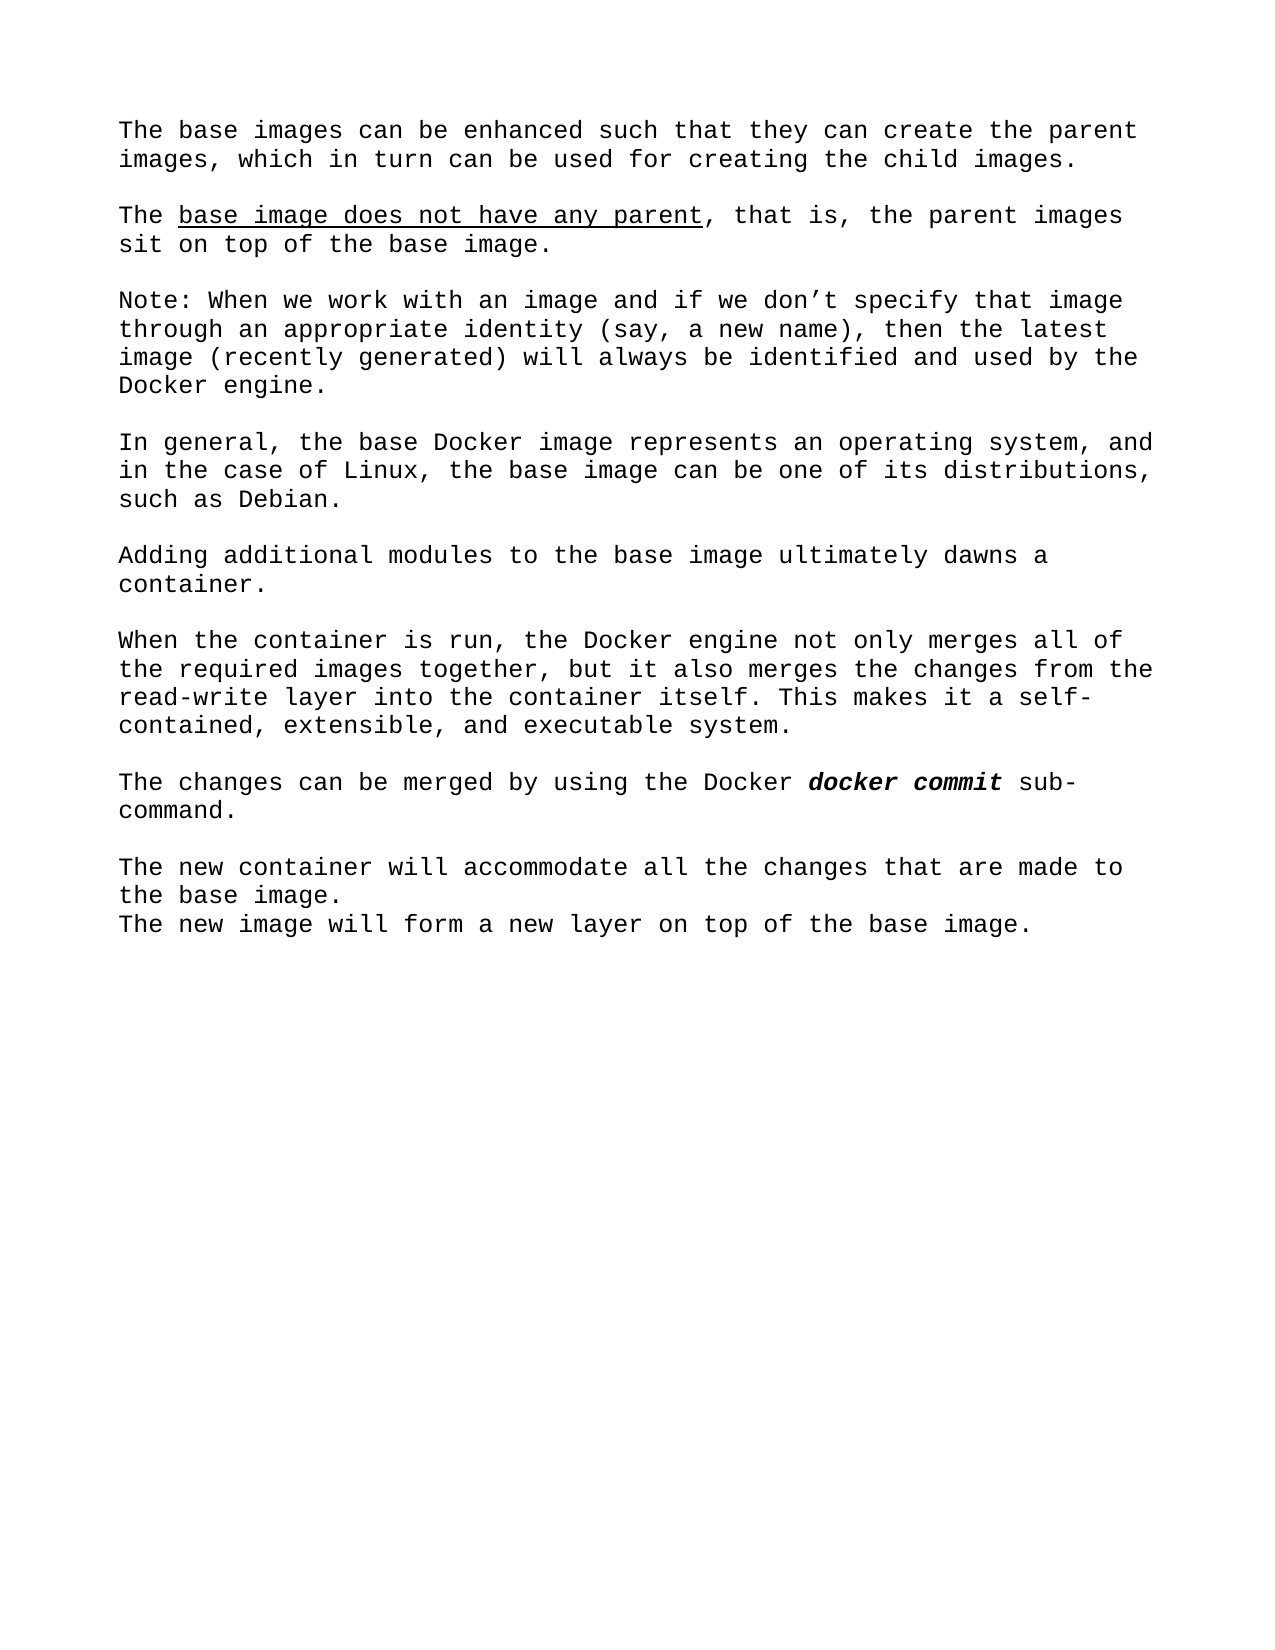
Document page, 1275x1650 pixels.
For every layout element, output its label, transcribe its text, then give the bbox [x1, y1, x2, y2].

text The base images can be enhanced such that they can create the parent images, which in turn can be used for creating the child images. [118, 118, 1157, 175]
text Note: When we work with an image and if we don’t specify that image through an appropriate identity (say, a new name), then the latest image (recently generated) will always be identified and used by the Docker engine. [118, 288, 1157, 401]
text When the container is run, the Docker engine not only merges all of the required images together, but it also merges the changes from the read-write layer into the container itself. This makes it a self-contained, extensible, and executable system. [118, 628, 1157, 741]
text The changes can be merged by using the Docker docker commit sub-command. [118, 770, 1157, 826]
text The new image will form a new layer on top of the base image. [118, 911, 1157, 940]
text The new container will accommodate all the changes that are made to the base image. [118, 855, 1157, 911]
text In general, the base Docker image represents an operating system, and in the case of Linux, the base image can be one of its distributions, such as Debian. [118, 430, 1157, 515]
text The base image does not have any parent, that is, the parent images sit on top of the base image. [118, 203, 1157, 260]
text Adding additional modules to the base image ultimately dawns a container. [118, 543, 1157, 600]
